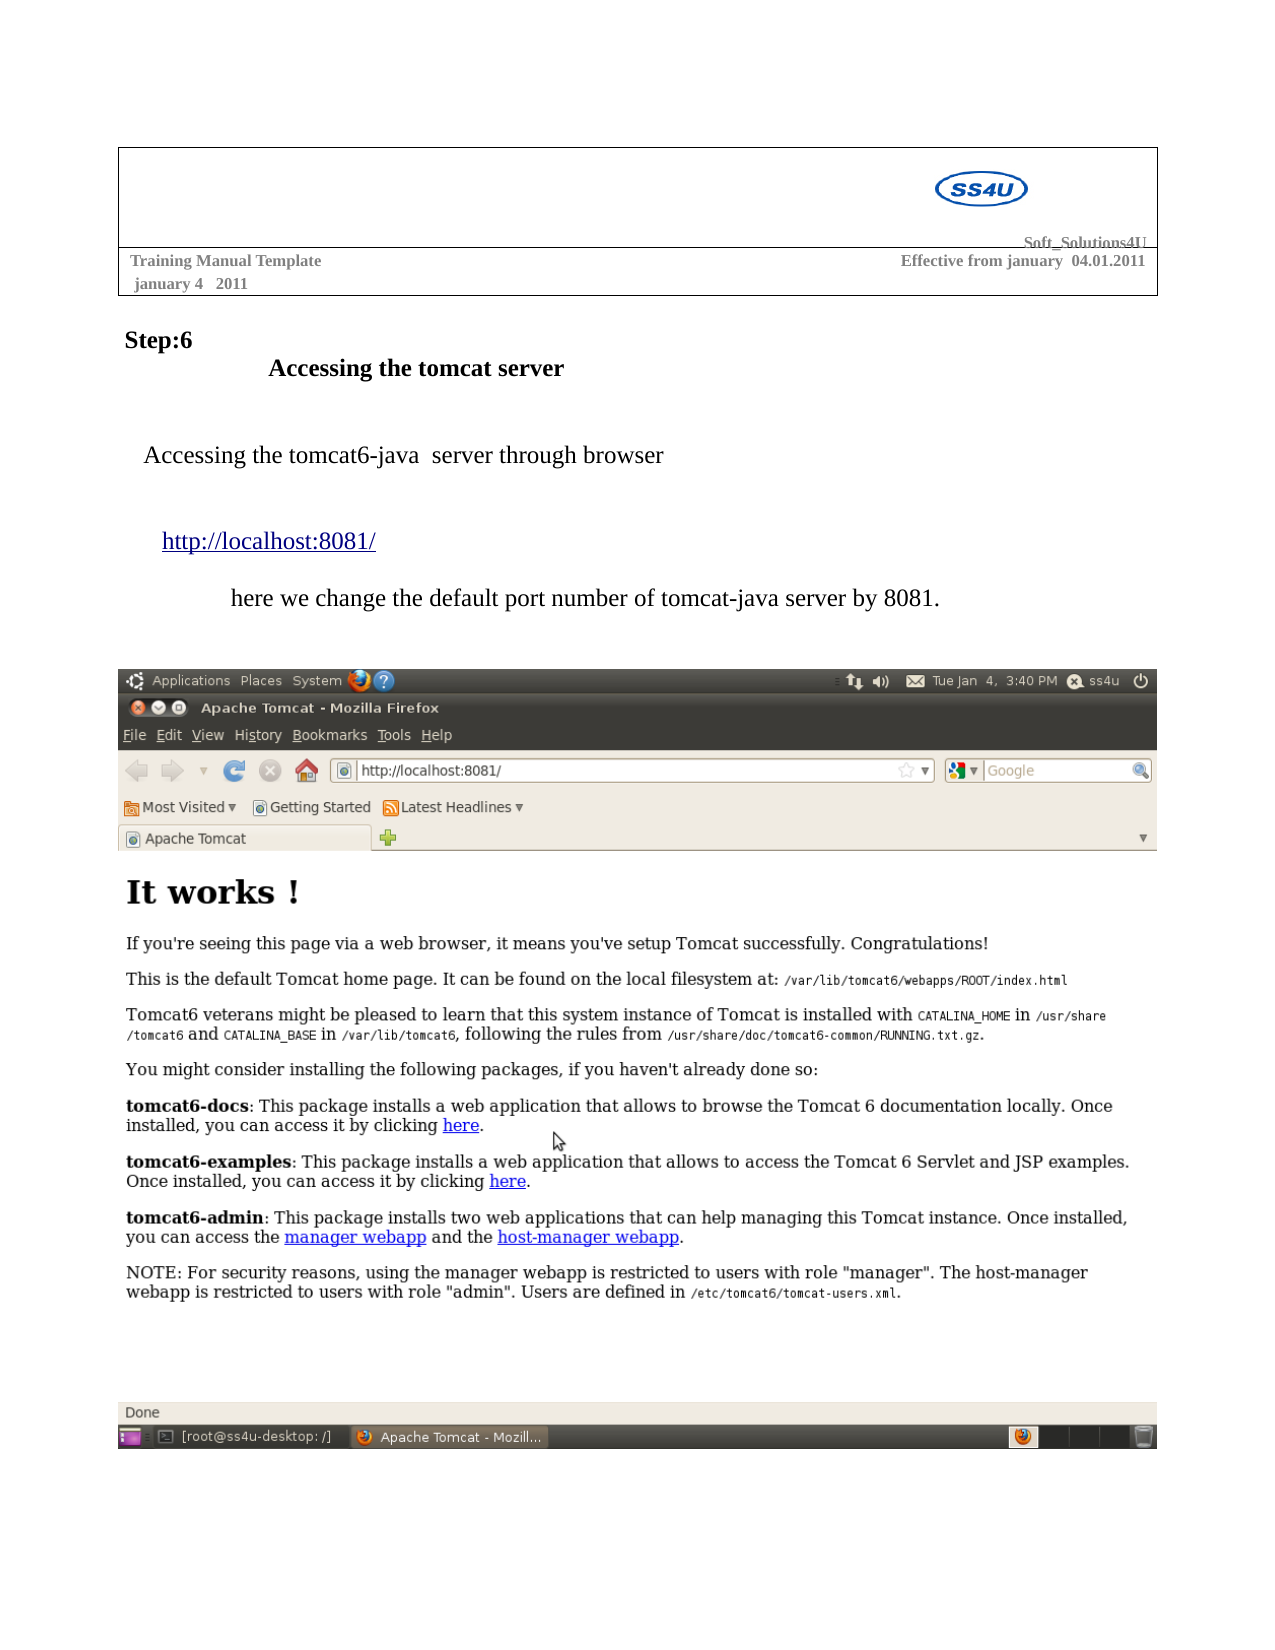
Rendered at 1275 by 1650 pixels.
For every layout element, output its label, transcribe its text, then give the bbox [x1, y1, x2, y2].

table_header Soft_Solutions4U Quality System Procedure [119, 148, 1157, 247]
picture [118, 669, 1157, 1449]
picture [926, 169, 1118, 207]
text Accessing the tomcat6-java server through browser [118, 440, 1157, 468]
table_cell Training Manual Template Effective from january 04.01.2011 january 4 2011 [119, 248, 1157, 295]
text Accessing the tomcat server [118, 353, 1157, 382]
text http://localhost:8081/ [118, 526, 1157, 555]
text Step:6 [118, 325, 1157, 353]
text here we change the default port number of tomcat-java server by 8081. [118, 583, 1157, 612]
